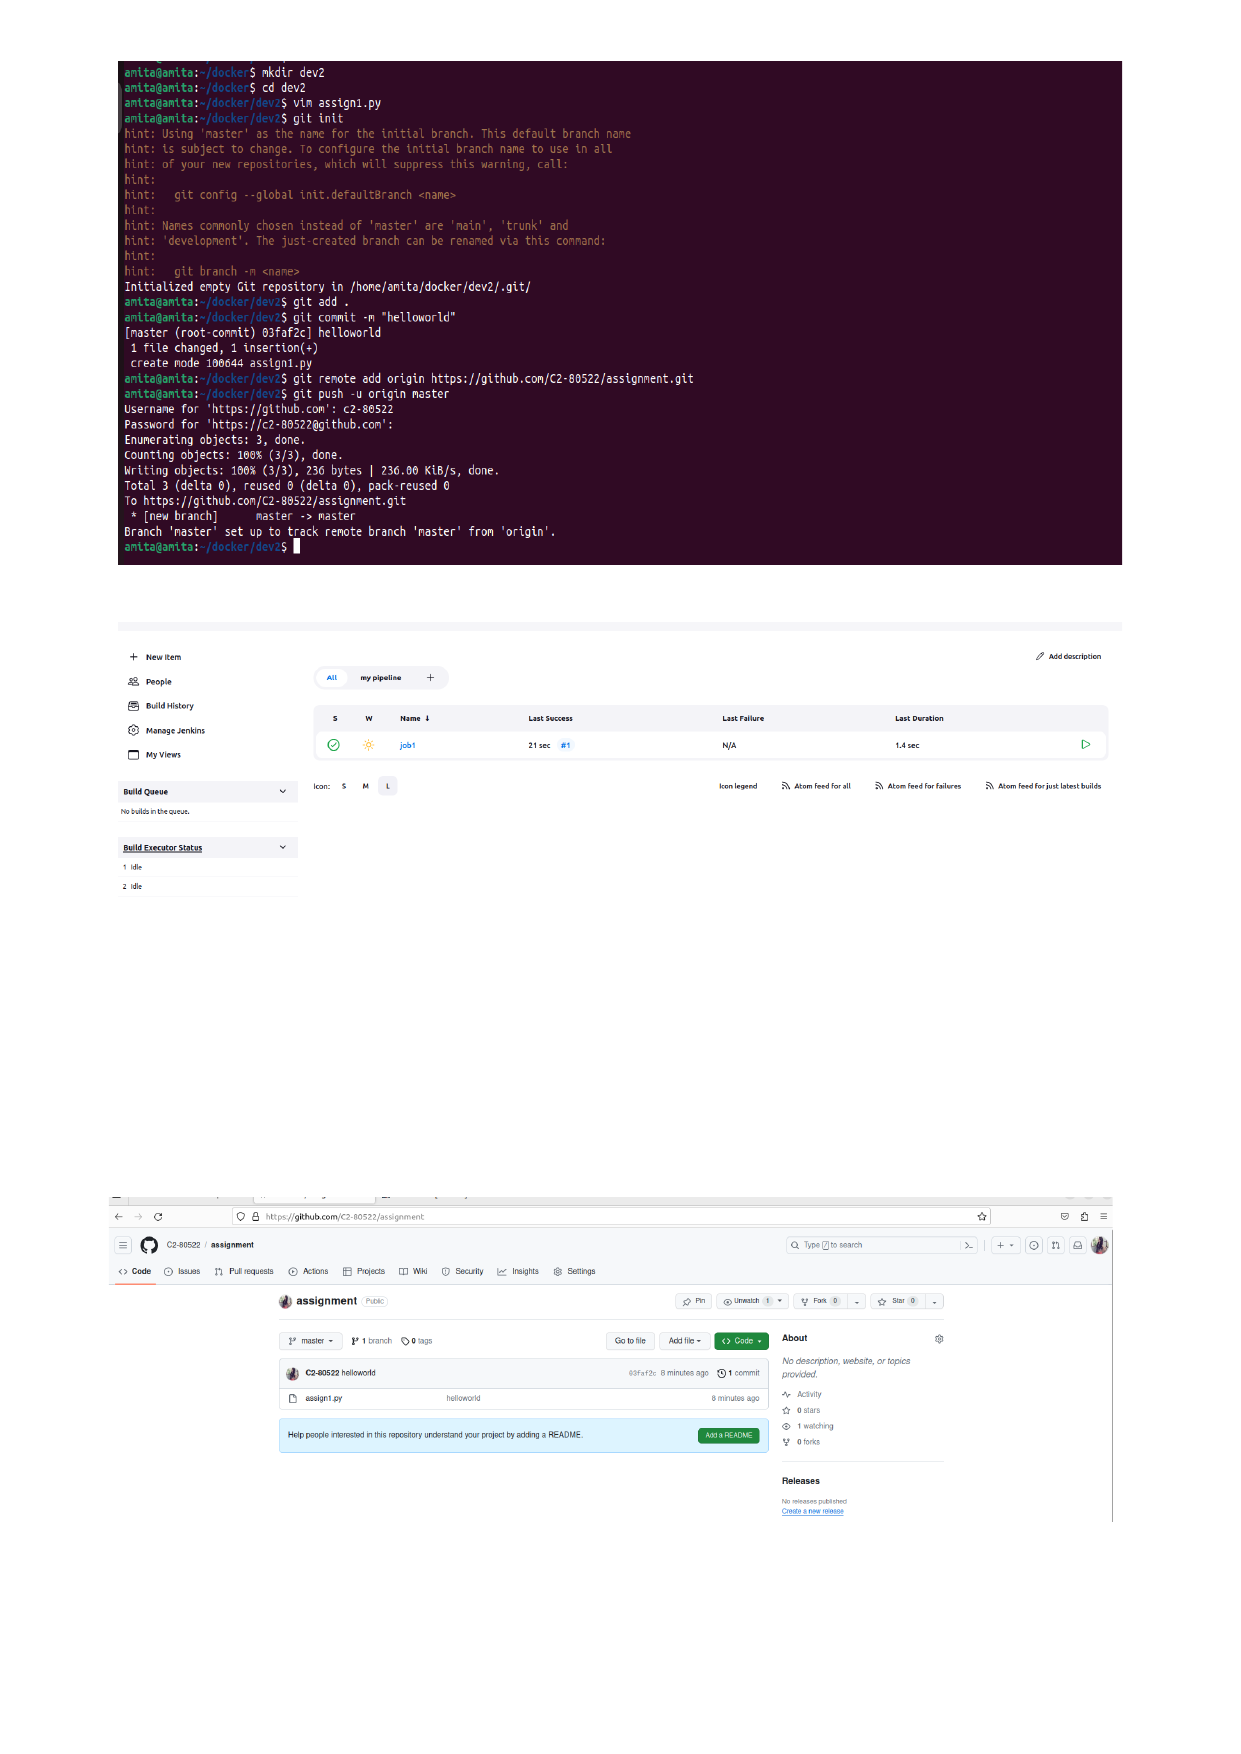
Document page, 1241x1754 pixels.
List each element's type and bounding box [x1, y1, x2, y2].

picture [118, 61, 1123, 565]
picture [118, 622, 1123, 947]
picture [108, 1197, 1113, 1522]
